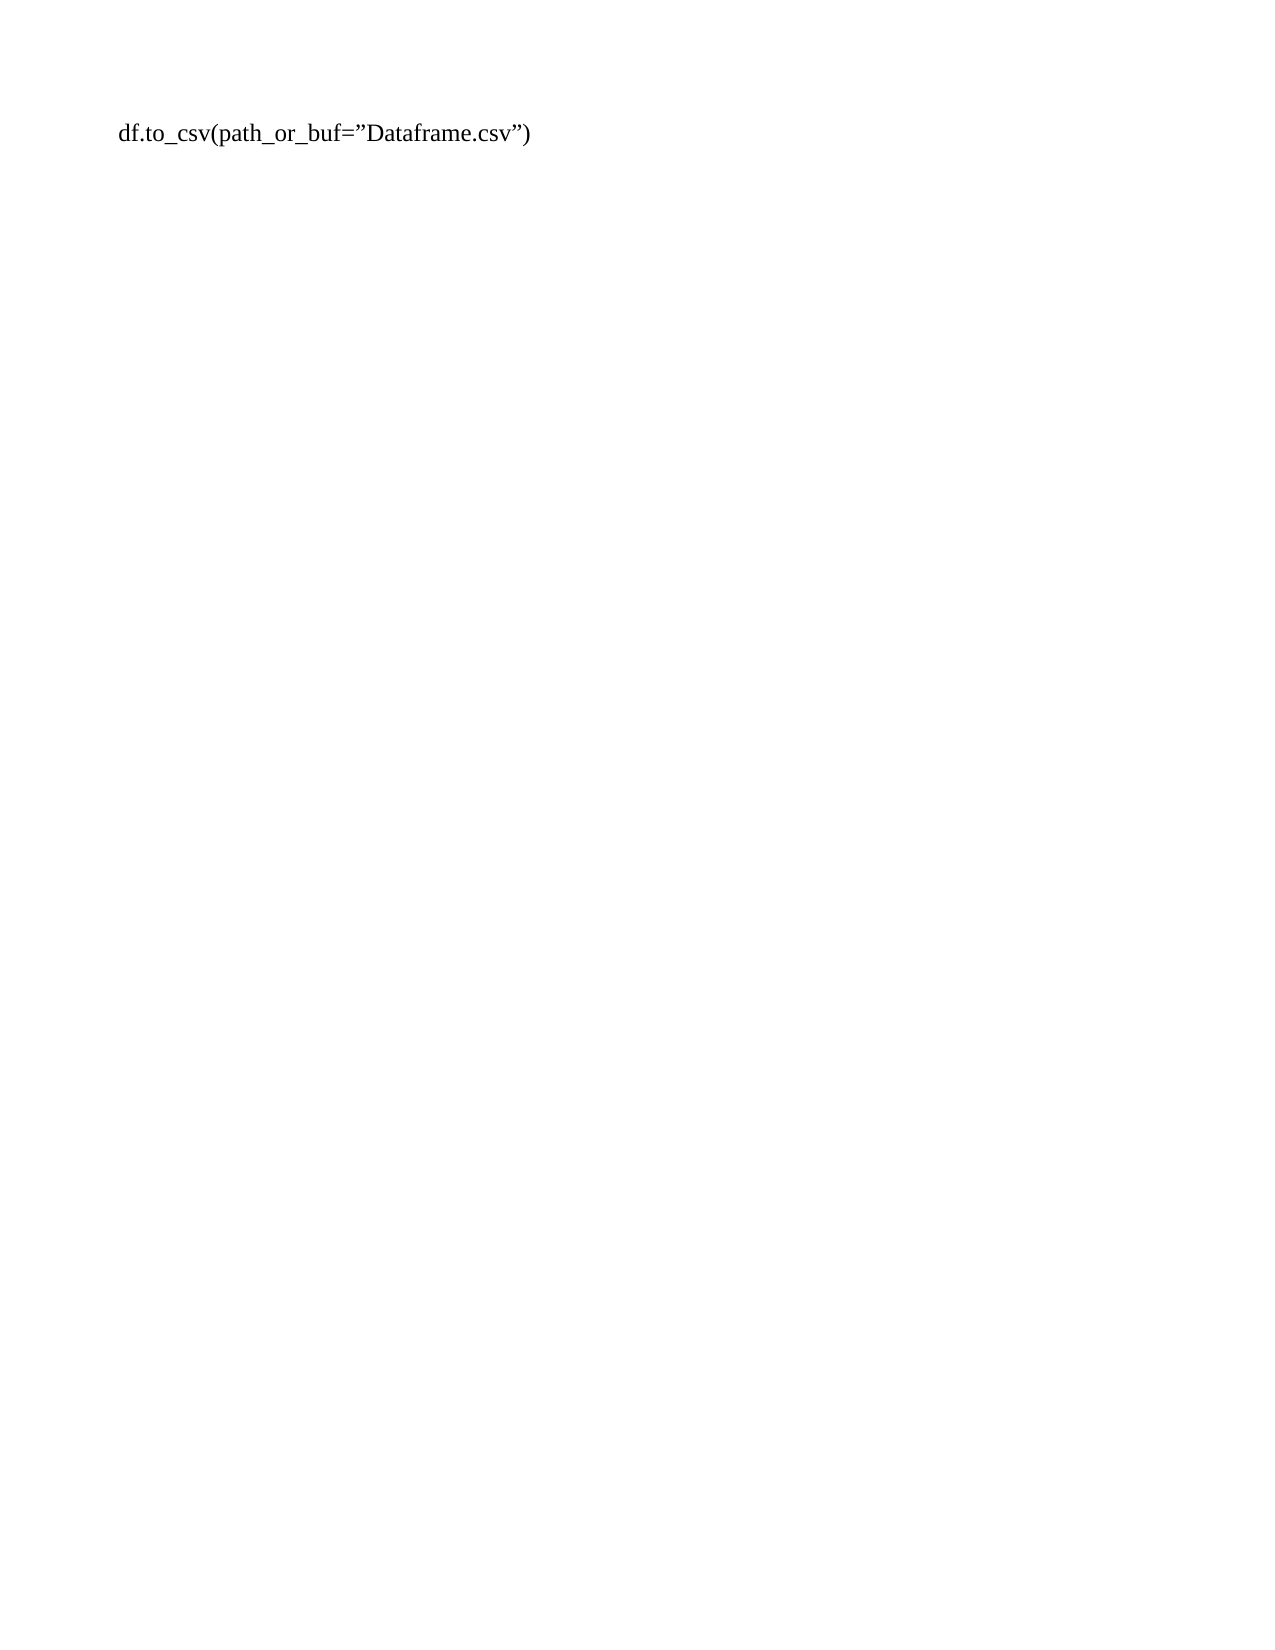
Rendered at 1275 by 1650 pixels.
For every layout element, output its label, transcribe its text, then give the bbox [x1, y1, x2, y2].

text df.to_csv(path_or_buf=”Dataframe.csv”) [118, 118, 1157, 147]
